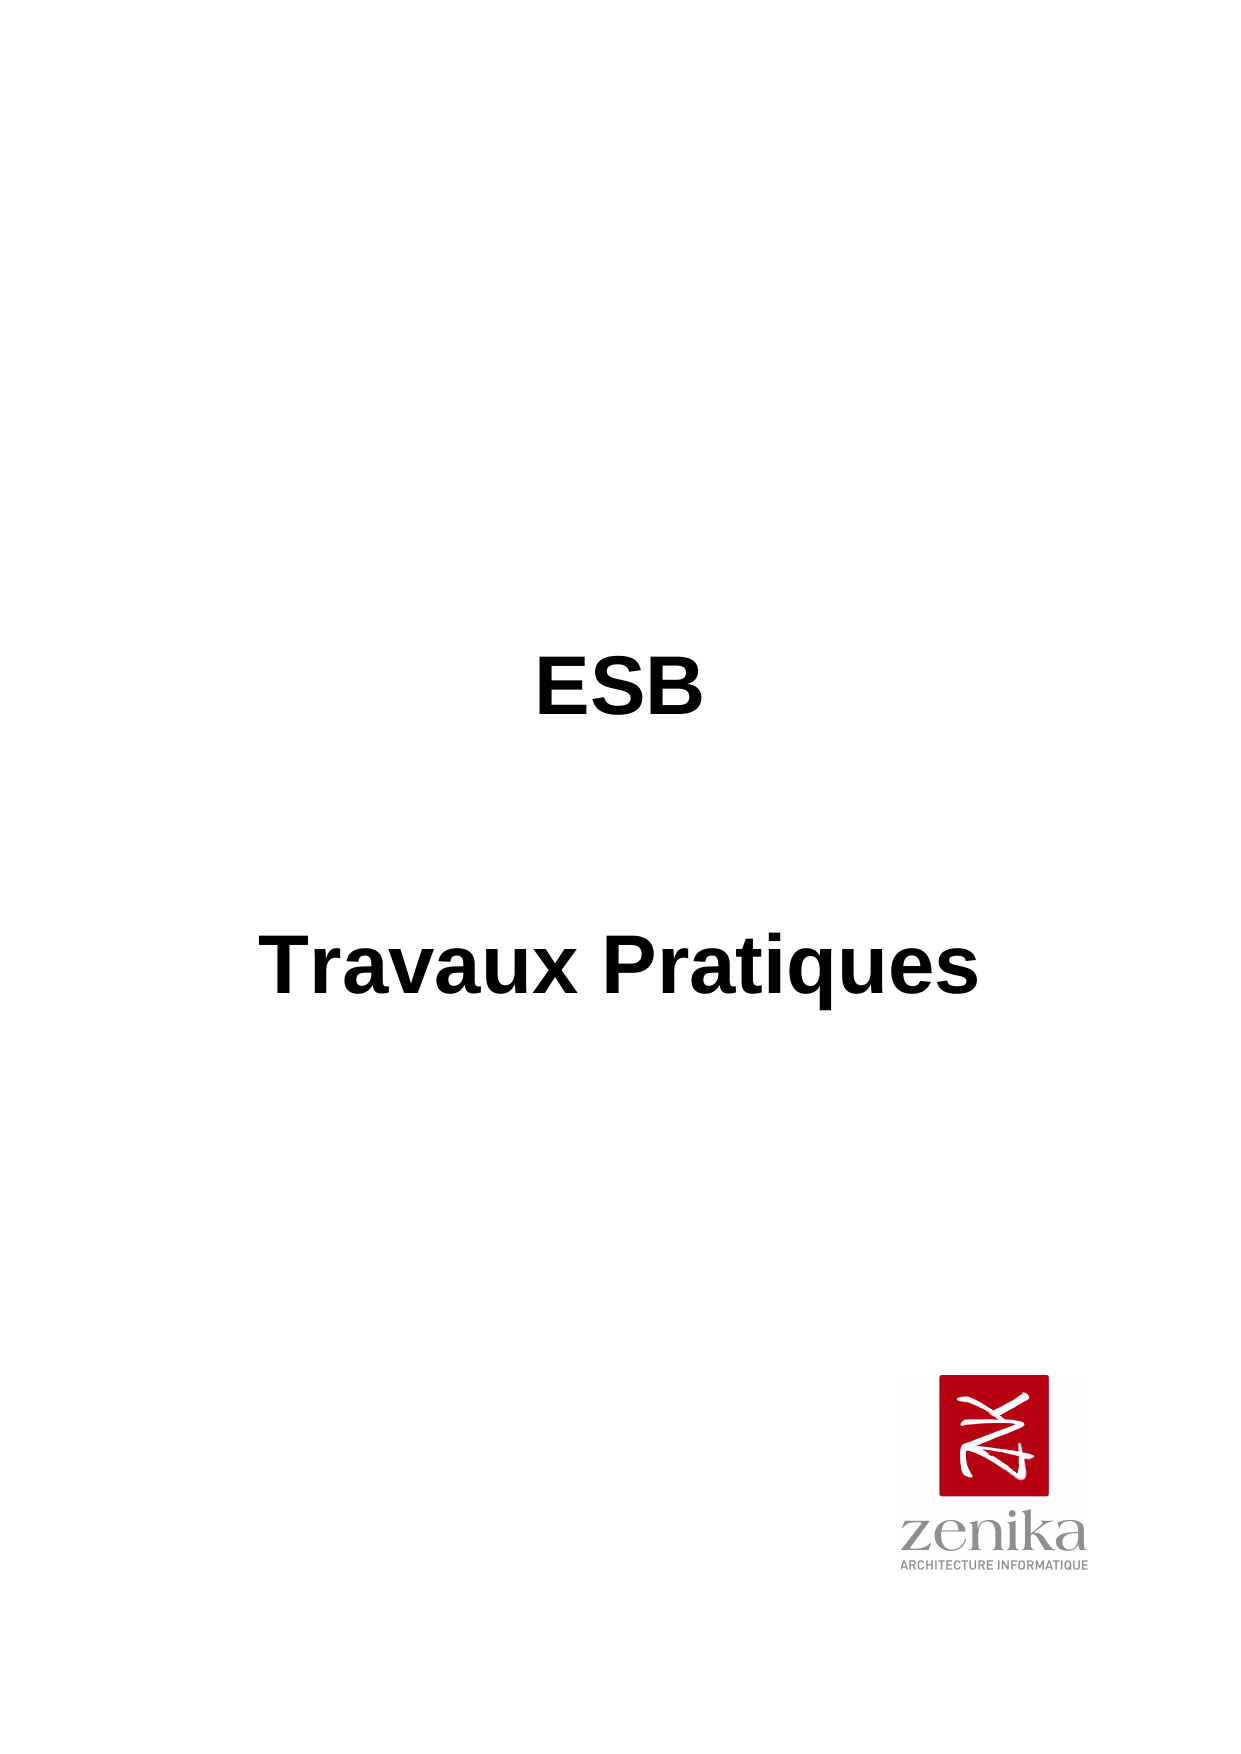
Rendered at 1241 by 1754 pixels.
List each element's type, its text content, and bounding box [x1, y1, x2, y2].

picture [900, 1375, 1088, 1570]
text ESB [148, 639, 1092, 732]
text Travaux Pratiques [148, 918, 1092, 1011]
